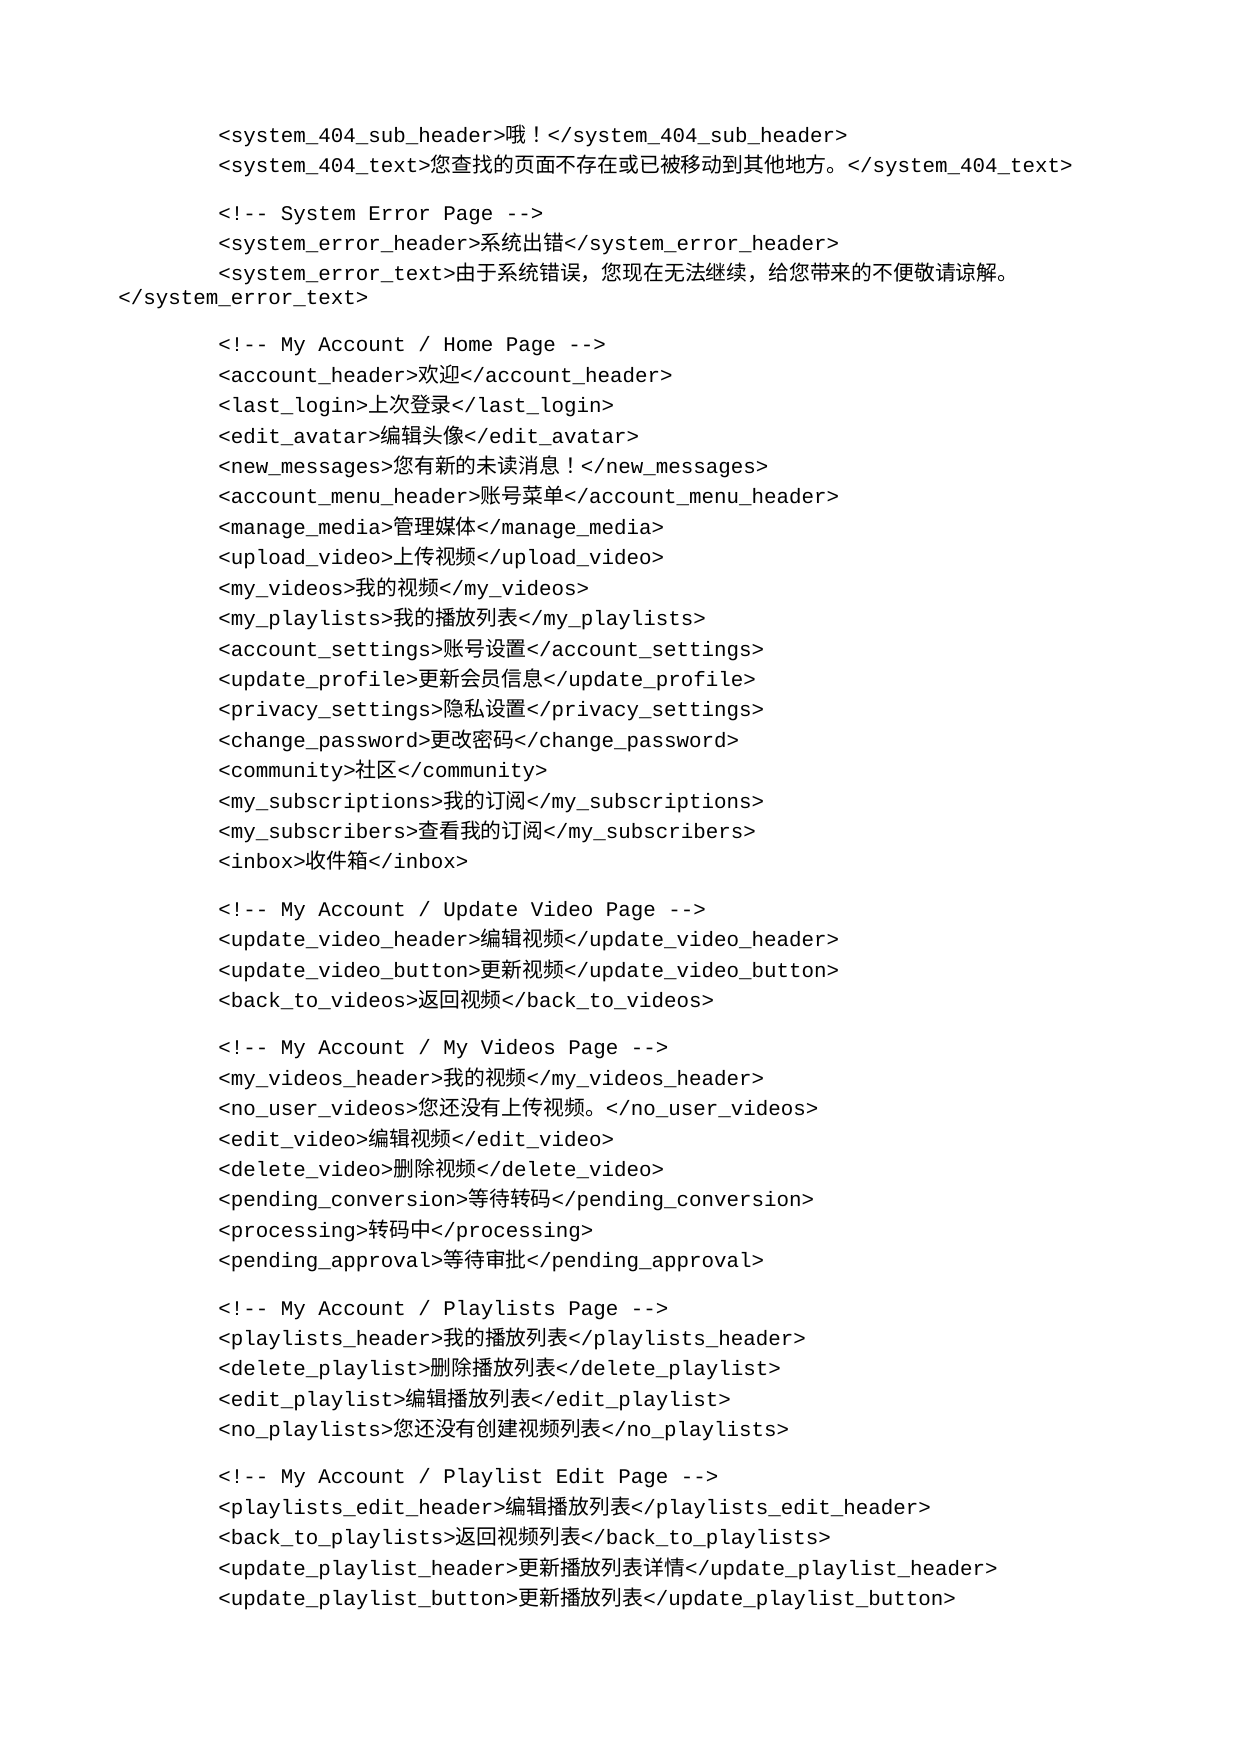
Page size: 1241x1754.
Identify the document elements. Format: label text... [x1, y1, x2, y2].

text <back_to_videos>返回视频</back_to_videos> [118, 983, 1122, 1014]
text <system_404_text>您查找的页面不存在或已被移动到其他地方。</system_404_text> [118, 148, 1122, 179]
text <my_subscriptions>我的订阅</my_subscriptions> [118, 784, 1122, 814]
text <community>社区</community> [118, 753, 1122, 784]
text <update_video_button>更新视频</update_video_button> [118, 953, 1122, 983]
text <my_videos>我的视频</my_videos> [118, 571, 1122, 601]
text <my_playlists>我的播放列表</my_playlists> [118, 601, 1122, 632]
text <update_playlist_header>更新播放列表详情</update_playlist_header> [118, 1551, 1122, 1581]
text <!-- My Account / My Videos Page --> [118, 1037, 1122, 1061]
text <update_video_header>编辑视频</update_video_header> [118, 922, 1122, 953]
text <new_messages>您有新的未读消息！</new_messages> [118, 449, 1122, 480]
text <edit_avatar>编辑头像</edit_avatar> [118, 419, 1122, 449]
text <edit_video>编辑视频</edit_video> [118, 1122, 1122, 1152]
text <change_password>更改密码</change_password> [118, 723, 1122, 753]
text <!-- My Account / Update Video Page --> [118, 899, 1122, 922]
text <privacy_settings>隐私设置</privacy_settings> [118, 693, 1122, 723]
text <system_404_sub_header>哦！</system_404_sub_header> [118, 118, 1122, 148]
text <manage_media>管理媒体</manage_media> [118, 510, 1122, 541]
text <!-- My Account / Playlist Edit Page --> [118, 1466, 1122, 1490]
text <delete_video>删除视频</delete_video> [118, 1152, 1122, 1183]
text <update_playlist_button>更新播放列表</update_playlist_button> [118, 1581, 1122, 1612]
text <pending_approval>等待审批</pending_approval> [118, 1243, 1122, 1274]
text <system_error_text>由于系统错误，您现在无法继续，给您带来的不便敬请谅解。</system_error_text> [118, 257, 1122, 311]
text <update_profile>更新会员信息</update_profile> [118, 662, 1122, 693]
text <processing>转码中</processing> [118, 1213, 1122, 1243]
text <my_videos_header>我的视频</my_videos_header> [118, 1061, 1122, 1091]
text <!-- My Account / Home Page --> [118, 334, 1122, 358]
text <account_menu_header>账号菜单</account_menu_header> [118, 480, 1122, 510]
text <playlists_edit_header>编辑播放列表</playlists_edit_header> [118, 1490, 1122, 1521]
text <inbox>收件箱</inbox> [118, 845, 1122, 875]
text <no_playlists>您还没有创建视频列表</no_playlists> [118, 1412, 1122, 1443]
text <last_login>上次登录</last_login> [118, 388, 1122, 419]
text <playlists_header>我的播放列表</playlists_header> [118, 1321, 1122, 1352]
text <no_user_videos>您还没有上传视频。</no_user_videos> [118, 1091, 1122, 1122]
text <!-- My Account / Playlists Page --> [118, 1297, 1122, 1321]
text <upload_video>上传视频</upload_video> [118, 541, 1122, 571]
text <system_error_header>系统出错</system_error_header> [118, 226, 1122, 257]
text <account_settings>账号设置</account_settings> [118, 632, 1122, 662]
text <back_to_playlists>返回视频列表</back_to_playlists> [118, 1521, 1122, 1551]
text <my_subscribers>查看我的订阅</my_subscribers> [118, 814, 1122, 845]
text <!-- System Error Page --> [118, 203, 1122, 226]
text <delete_playlist>删除播放列表</delete_playlist> [118, 1352, 1122, 1382]
text <account_header>欢迎</account_header> [118, 358, 1122, 388]
text <edit_playlist>编辑播放列表</edit_playlist> [118, 1382, 1122, 1412]
text <pending_conversion>等待转码</pending_conversion> [118, 1183, 1122, 1213]
